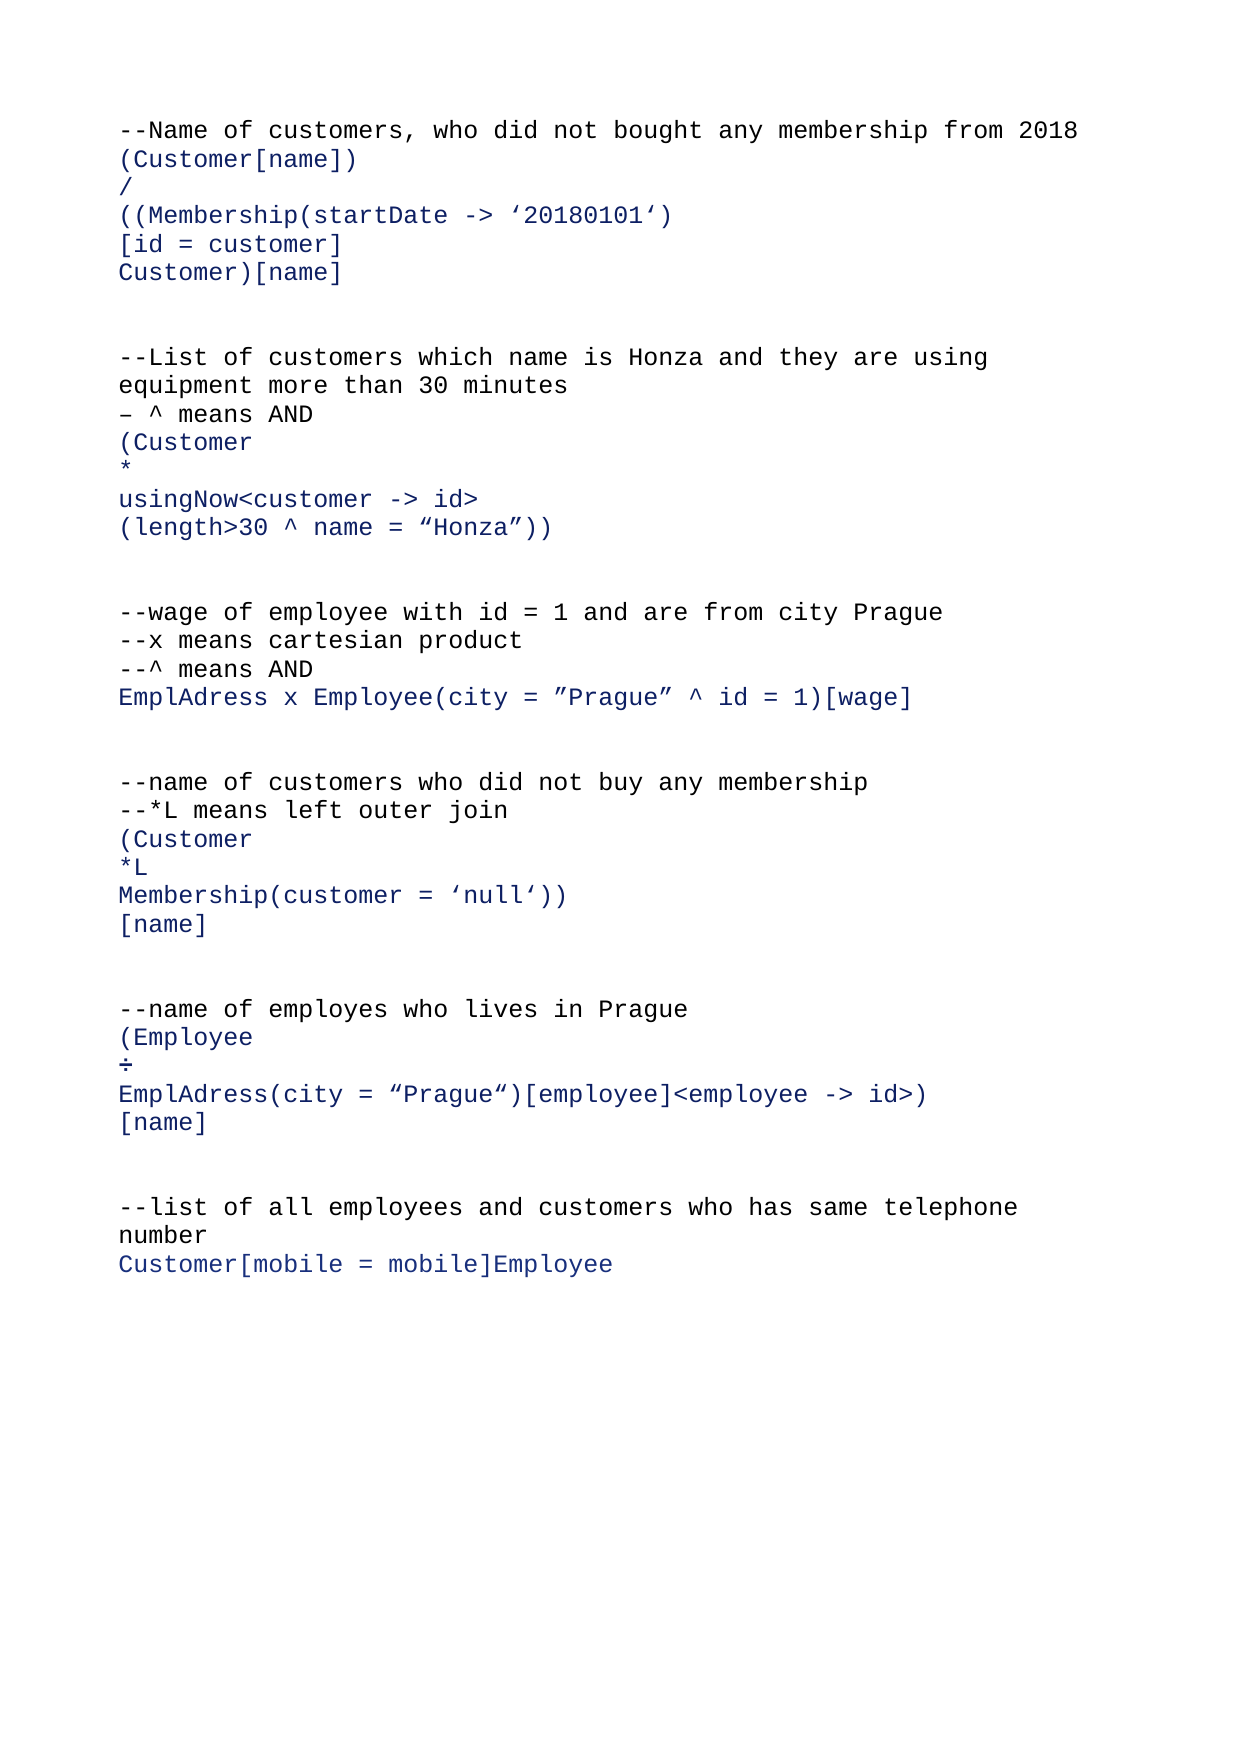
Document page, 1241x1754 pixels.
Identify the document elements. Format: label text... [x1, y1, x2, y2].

text (Customer [118, 430, 1122, 458]
text --*L means left outer join [118, 798, 1122, 826]
text --name of customers who did not buy any membership [118, 770, 1122, 798]
text --list of all employees and customers who has same telephone number [118, 1195, 1122, 1251]
text Membership(customer = ‘null‘)) [118, 883, 1122, 911]
text (length>30 ^ name = “Honza”)) [118, 515, 1122, 543]
text (Customer [118, 826, 1122, 855]
text Customer[mobile = mobile]Employee [118, 1251, 1122, 1280]
text --x means cartesian product [118, 628, 1122, 656]
text [id = customer] [118, 231, 1122, 260]
text * [118, 458, 1122, 486]
text *L [118, 855, 1122, 883]
text Customer)[name] [118, 260, 1122, 288]
text [name] [118, 911, 1122, 940]
text (Employee [118, 1025, 1122, 1053]
text [name] [118, 1110, 1122, 1138]
text ((Membership(startDate -> ‘20180101‘) [118, 203, 1122, 231]
text --Name of customers, who did not bought any membership from 2018 [118, 118, 1122, 146]
text EmplAdress(city = “Prague“)[employee]<employee -> id>) [118, 1081, 1122, 1110]
text --List of customers which name is Honza and they are using equipment more than 30 minutes [118, 345, 1122, 401]
text EmplAdress x Employee(city = ”Prague” ^ id = 1)[wage] [118, 685, 1122, 713]
text – ^ means AND [118, 401, 1122, 430]
text / [118, 175, 1122, 203]
text --name of employes who lives in Prague [118, 996, 1122, 1025]
text ÷ [118, 1053, 1122, 1081]
text usingNow<customer -> id> [118, 486, 1122, 515]
text (Customer[name]) [118, 146, 1122, 175]
text --wage of employee with id = 1 and are from city Prague [118, 600, 1122, 628]
text --^ means AND [118, 656, 1122, 685]
